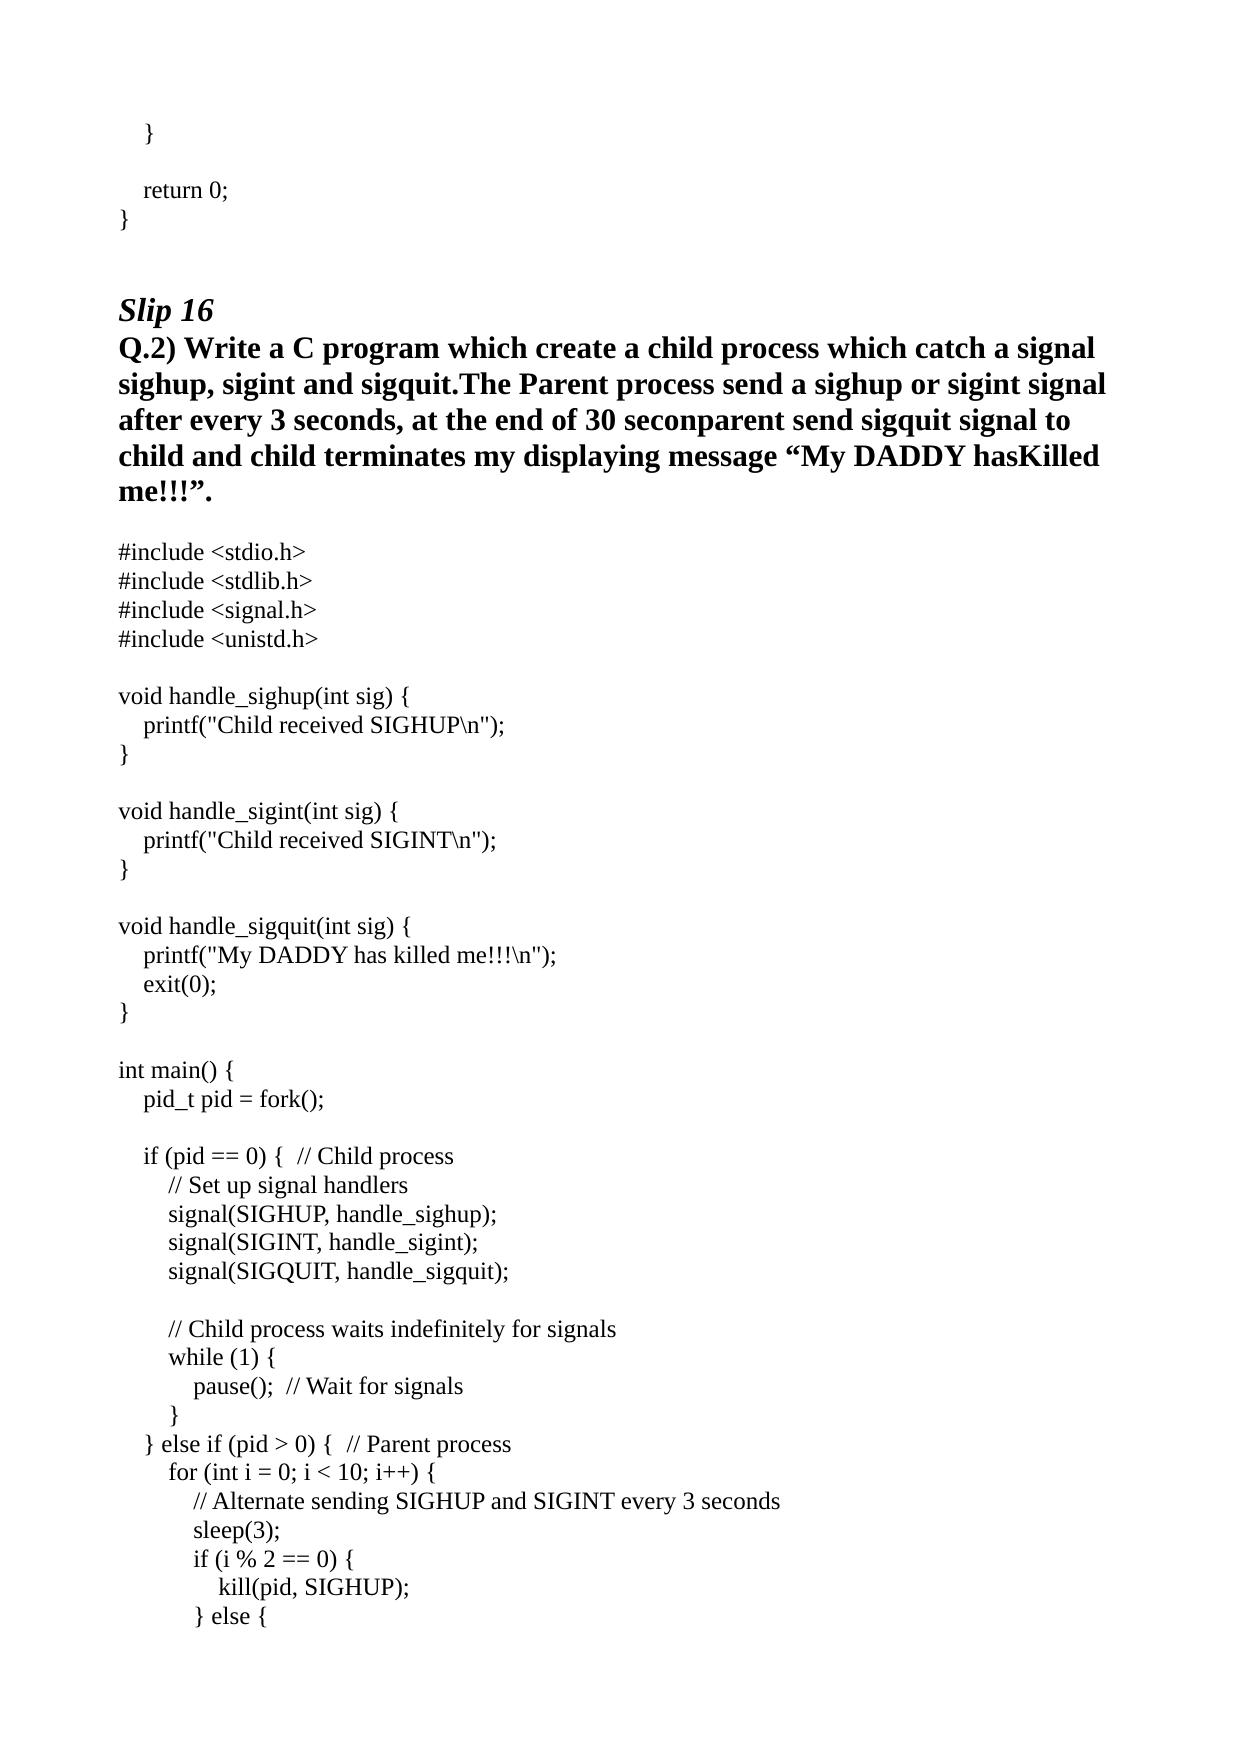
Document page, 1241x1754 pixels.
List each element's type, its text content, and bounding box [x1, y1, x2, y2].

text pid_t pid = fork(); [118, 1084, 1122, 1112]
text signal(SIGHUP, handle_sighup); [118, 1199, 1122, 1227]
text // Child process waits indefinitely for signals [118, 1314, 1122, 1342]
text void handle_sighup(int sig) { [118, 681, 1122, 710]
text } [118, 204, 1122, 233]
text pause(); // Wait for signals [118, 1371, 1122, 1400]
text } else if (pid > 0) { // Parent process [118, 1429, 1122, 1457]
text printf("Child received SIGINT\n"); [118, 825, 1122, 854]
text for (int i = 0; i < 10; i++) { [118, 1457, 1122, 1486]
text // Alternate sending SIGHUP and SIGINT every 3 seconds [118, 1486, 1122, 1515]
text int main() { [118, 1055, 1122, 1084]
text } [118, 1400, 1122, 1429]
text sleep(3); [118, 1515, 1122, 1544]
text while (1) { [118, 1342, 1122, 1371]
text } else { [118, 1601, 1122, 1630]
text } [118, 854, 1122, 882]
text } [118, 739, 1122, 767]
text if (i % 2 == 0) { [118, 1544, 1122, 1572]
text Slip 16 [118, 291, 1122, 329]
text signal(SIGQUIT, handle_sigquit); [118, 1256, 1122, 1285]
text } [118, 118, 1122, 147]
text return 0; [118, 176, 1122, 204]
text #include <signal.h> [118, 595, 1122, 624]
text } [118, 997, 1122, 1026]
text signal(SIGINT, handle_sigint); [118, 1227, 1122, 1256]
text #include <stdio.h> [118, 537, 1122, 566]
text exit(0); [118, 969, 1122, 997]
text void handle_sigint(int sig) { [118, 796, 1122, 825]
text #include <unistd.h> [118, 624, 1122, 652]
text void handle_sigquit(int sig) { [118, 911, 1122, 940]
text if (pid == 0) { // Child process [118, 1141, 1122, 1170]
text kill(pid, SIGHUP); [118, 1572, 1122, 1601]
text printf("My DADDY has killed me!!!\n"); [118, 940, 1122, 969]
text #include <stdlib.h> [118, 566, 1122, 595]
text Q.2) Write a C program which create a child process which catch a signal sighup, sigint and sigquit.The Parent process send a sighup or sigint signal after every 3 seconds, at the end of 30 seconparent send sigquit signal to child and child terminates my displaying message “My DADDY hasKilled me!!!”. [118, 329, 1122, 509]
text // Set up signal handlers [118, 1170, 1122, 1199]
text printf("Child received SIGHUP\n"); [118, 710, 1122, 739]
